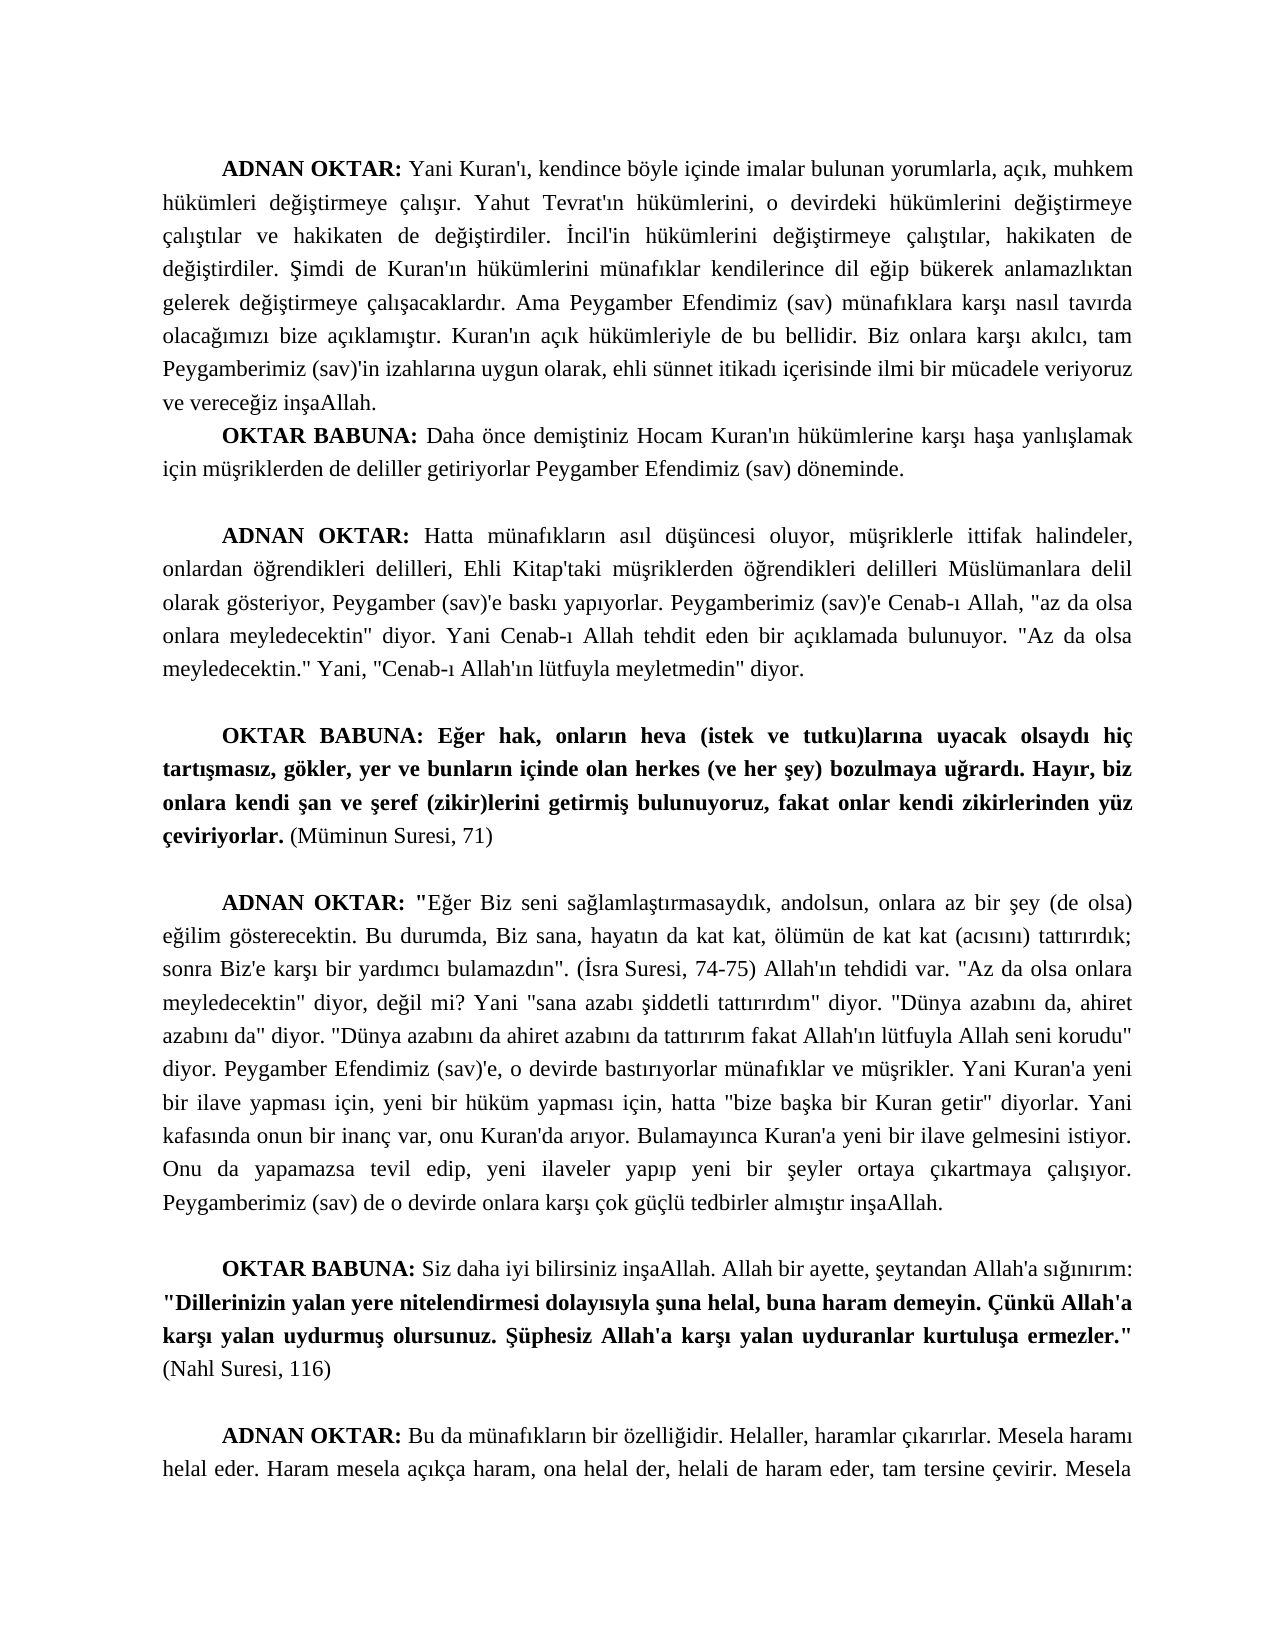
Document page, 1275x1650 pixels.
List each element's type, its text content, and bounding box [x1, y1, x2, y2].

text OKTAR BABUNA: Eğer hak, onların heva (istek ve tutku)larına uyacak olsaydı hiç tartışmasız, gökler, yer ve bunların içinde olan herkes (ve her şey) bozulmaya uğrardı. Hayır, biz onlara kendi şan ve şeref (zikir)lerini getirmiş bulunuyoruz, fakat onlar kendi zikirlerinden yüz çeviriyorlar. (Müminun Suresi, 71) [162, 717, 1134, 850]
text ADNAN OKTAR: Hatta münafıkların asıl düşüncesi oluyor, müşriklerle ittifak halindeler, onlardan öğrendikleri delilleri, Ehli Kitap'taki müşriklerden öğrendikleri delilleri Müslümanlara delil olarak gösteriyor, Peygamber (sav)'e baskı yapıyorlar. Peygamberimiz (sav)'e Cenab-ı Allah, "az da olsa onlara meyledecektin" diyor. Yani Cenab-ı Allah tehdit eden bir açıklamada bulunuyor. "Az da olsa meyledecektin." Yani, "Cenab-ı Allah'ın lütfuyla meyletmedin" diyor. [162, 517, 1134, 683]
text ADNAN OKTAR: Yani Kuran'ı, kendince böyle içinde imalar bulunan yorumlarla, açık, muhkem hükümleri değiştirmeye çalışır. Yahut Tevrat'ın hükümlerini, o devirdeki hükümlerini değiştirmeye çalıştılar ve hakikaten de değiştirdiler. İncil'in hükümlerini değiştirmeye çalıştılar, hakikaten de değiştirdiler. Şimdi de Kuran'ın hükümlerini münafıklar kendilerince dil eğip bükerek anlamazlıktan gelerek değiştirmeye çalışacaklardır. Ama Peygamber Efendimiz (sav) münafıklara karşı nasıl tavırda olacağımızı bize açıklamıştır. Kuran'ın açık hükümleriyle de bu bellidir. Biz onlara karşı akılcı, tam Peygamberimiz (sav)'in izahlarına uygun olarak, ehli sünnet itikadı içerisinde ilmi bir mücadele veriyoruz ve vereceğiz inşaAllah. [162, 150, 1134, 417]
text ADNAN OKTAR: Bu da münafıkların bir özelliğidir. Helaller, haramlar çıkarırlar. Mesela haramı helal eder. Haram mesela açıkça haram, ona helal der, helali de haram eder, tam tersine çevirir. Mesela [162, 1417, 1134, 1483]
text OKTAR BABUNA: Siz daha iyi bilirsiniz inşaAllah. Allah bir ayette, şeytandan Allah'a sığınırım: "Dillerinizin yalan yere nitelendirmesi dolayısıyla şuna helal, buna haram demeyin. Çünkü Allah'a karşı yalan uydurmuş olursunuz. Şüphesiz Allah'a karşı yalan uyduranlar kurtuluşa ermezler." (Nahl Suresi, 116) [162, 1250, 1134, 1383]
text ADNAN OKTAR: "Eğer Biz seni sağlamlaştırmasaydık, andolsun, onlara az bir şey (de olsa) eğilim gösterecektin. Bu durumda, Biz sana, hayatın da kat kat, ölümün de kat kat (acısını) tattırırdık; sonra Biz'e karşı bir yardımcı bulamazdın". (İsra Suresi, 74-75) Allah'ın tehdidi var. "Az da olsa onlara meyledecektin" diyor, değil mi? Yani "sana azabı şiddetli tattırırdım" diyor. "Dünya azabını da, ahiret azabını da" diyor. "Dünya azabını da ahiret azabını da tattırırım fakat Allah'ın lütfuyla Allah seni korudu" diyor. Peygamber Efendimiz (sav)'e, o devirde bastırıyorlar münafıklar ve müşrikler. Yani Kuran'a yeni bir ilave yapması için, yeni bir hüküm yapması için, hatta "bize başka bir Kuran getir" diyorlar. Yani kafasında onun bir inanç var, onu Kuran'da arıyor. Bulamayınca Kuran'a yeni bir ilave gelmesini istiyor. Onu da yapamazsa tevil edip, yeni ilaveler yapıp yeni bir şeyler ortaya çıkartmaya çalışıyor. Peygamberimiz (sav) de o devirde onlara karşı çok güçlü tedbirler almıştır inşaAllah. [162, 883, 1134, 1217]
text OKTAR BABUNA: Daha önce demiştiniz Hocam Kuran'ın hükümlerine karşı haşa yanlışlamak için müşriklerden de deliller getiriyorlar Peygamber Efendimiz (sav) döneminde. [162, 417, 1134, 483]
